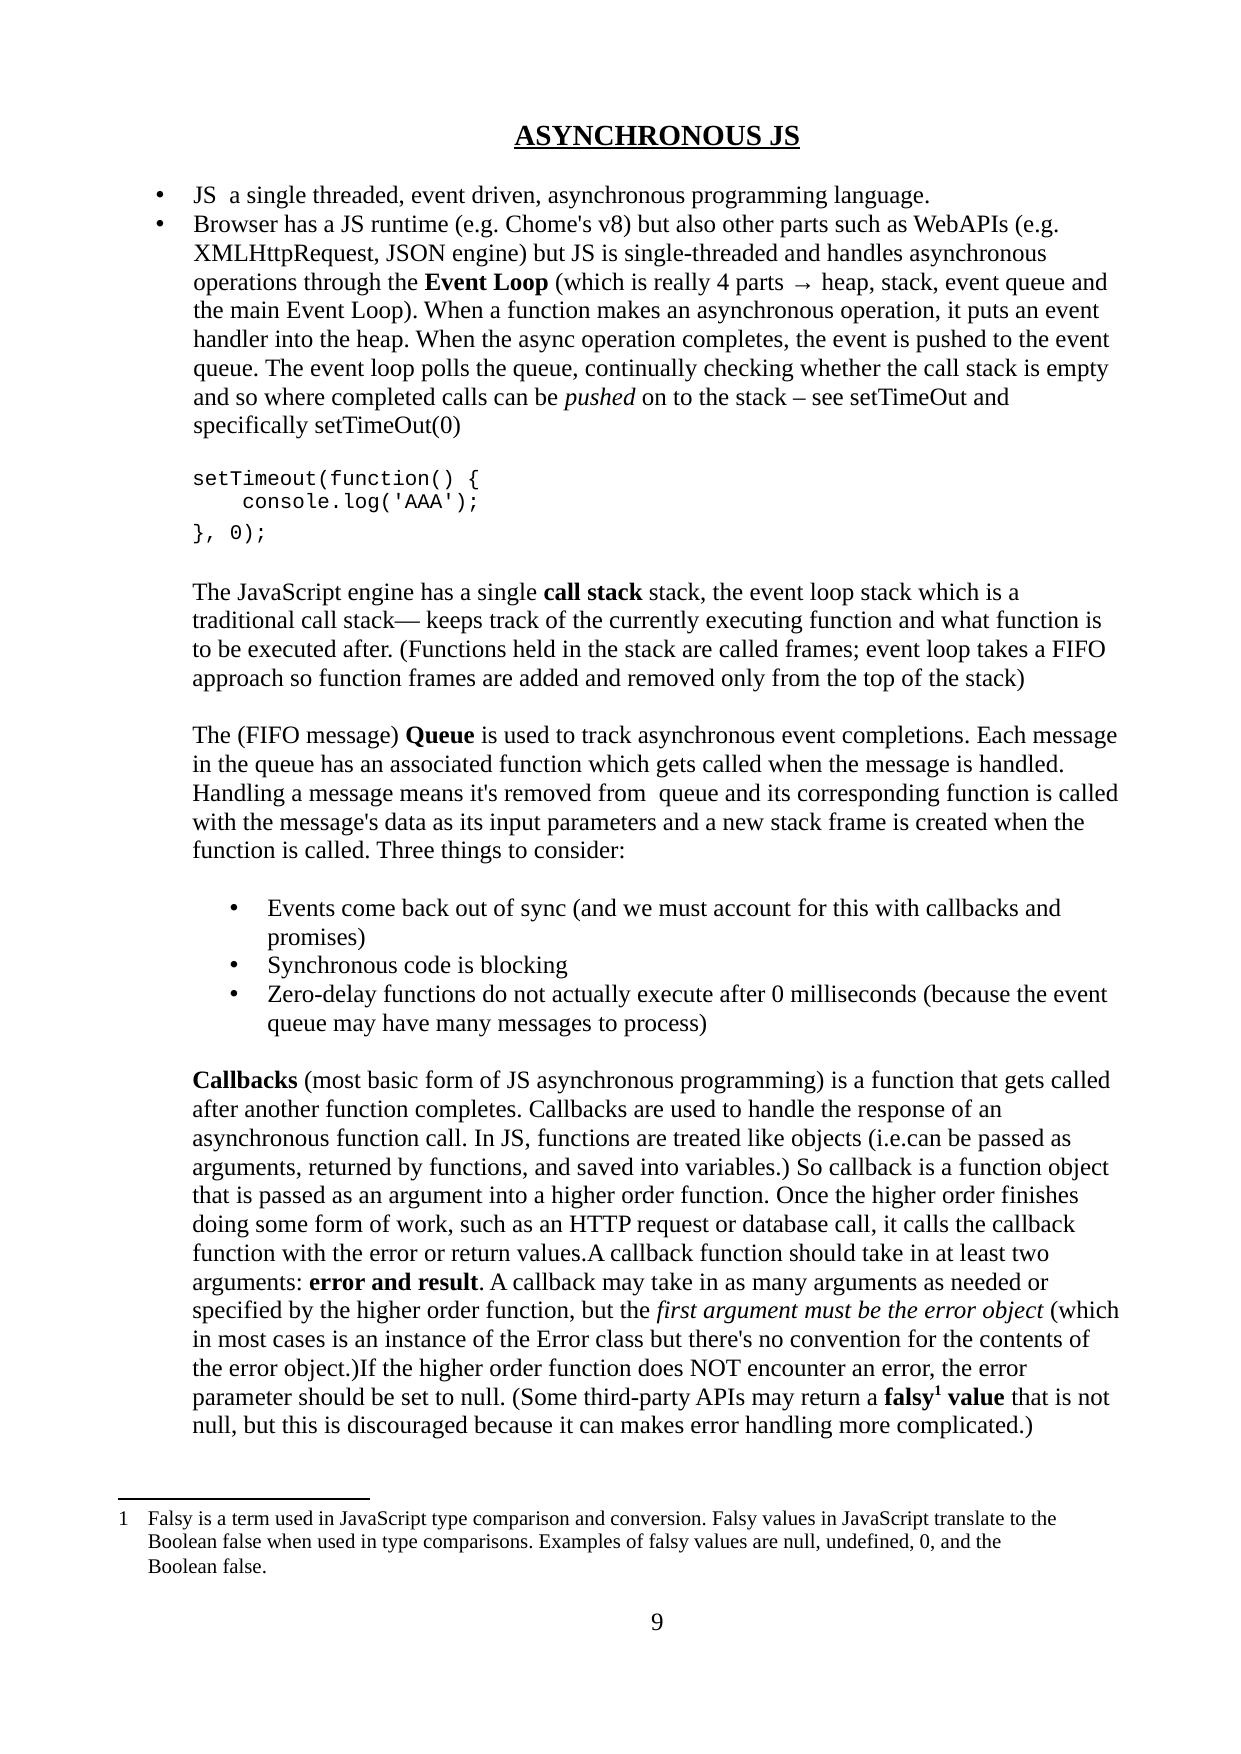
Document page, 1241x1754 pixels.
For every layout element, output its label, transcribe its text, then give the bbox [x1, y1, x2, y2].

text console.log('AAA'); [192, 492, 1122, 515]
list Synchronous code is blocking [229, 950, 1122, 979]
text setTimeout(function() { [192, 468, 1122, 492]
text ASYNCHRONOUS JS [192, 118, 1122, 152]
text Falsy is a term used in JavaScript type comparison and conversion. Falsy values in JavaScript translate to the Boolean false when used in type comparisons. Examples of falsy values are null, undefined, 0, and the Boolean false. [118, 1505, 1122, 1578]
text The (FIFO message) Queue is used to track asynchronous event completions. Each message in the queue has an associated function which gets called when the message is handled. Handling a message means it's removed from queue and its corresponding function is called with the message's data as its input parameters and a new stack frame is created when the function is called. Three things to consider: [192, 720, 1122, 864]
list Browser has a JS runtime (e.g. Chome's v8) but also other parts such as WebAPIs (e.g. XMLHttpRequest, JSON engine) but JS is single-threaded and handles asynchronous operations through the Event Loop (which is really 4 parts → heap, stack, event queue and the main Event Loop). When a function makes an asynchronous operation, it puts an event handler into the heap. When the async operation completes, the event is pushed to the event queue. The event loop polls the queue, continually checking whether the call stack is empty and so where completed calls can be pushed on to the stack – see setTimeOut and specifically setTimeOut(0) [156, 209, 1122, 439]
text Callbacks (most basic form of JS asynchronous programming) is a function that gets called after another function completes. Callbacks are used to handle the response of an asynchronous function call. In JS, functions are treated like objects (i.e.can be passed as arguments, returned by functions, and saved into variables.) So callback is a function object that is passed as an argument into a higher order function. Once the higher order finishes doing some form of work, such as an HTTP request or database call, it calls the callback function with the error or return values.A callback function should take in at least two arguments: error and result. A callback may take in as many arguments as needed or specified by the higher order function, but the first argument must be the error object (which in most cases is an instance of the Error class but there's no convention for the contents of the error object.)If the higher order function does NOT encounter an error, the error parameter should be set to null. (Some third-party APIs may return a falsy value that is not null, but this is discouraged because it can makes error handling more complicated.) [192, 1065, 1122, 1439]
list JS a single threaded, event driven, asynchronous programming language. [156, 180, 1122, 209]
text The JavaScript engine has a single call stack stack, the event loop stack which is a traditional call stack— keeps track of the currently executing function and what function is to be executed after. (Functions held in the stack are called frames; event loop takes a FIFO approach so function frames are added and removed only from the top of the stack) [192, 577, 1122, 692]
text }, 0); [192, 522, 1122, 546]
list Events come back out of sync (and we must account for this with callbacks and promises) [229, 893, 1122, 950]
list Zero-delay functions do not actually execute after 0 milliseconds (because the event queue may have many messages to process) [229, 979, 1122, 1037]
